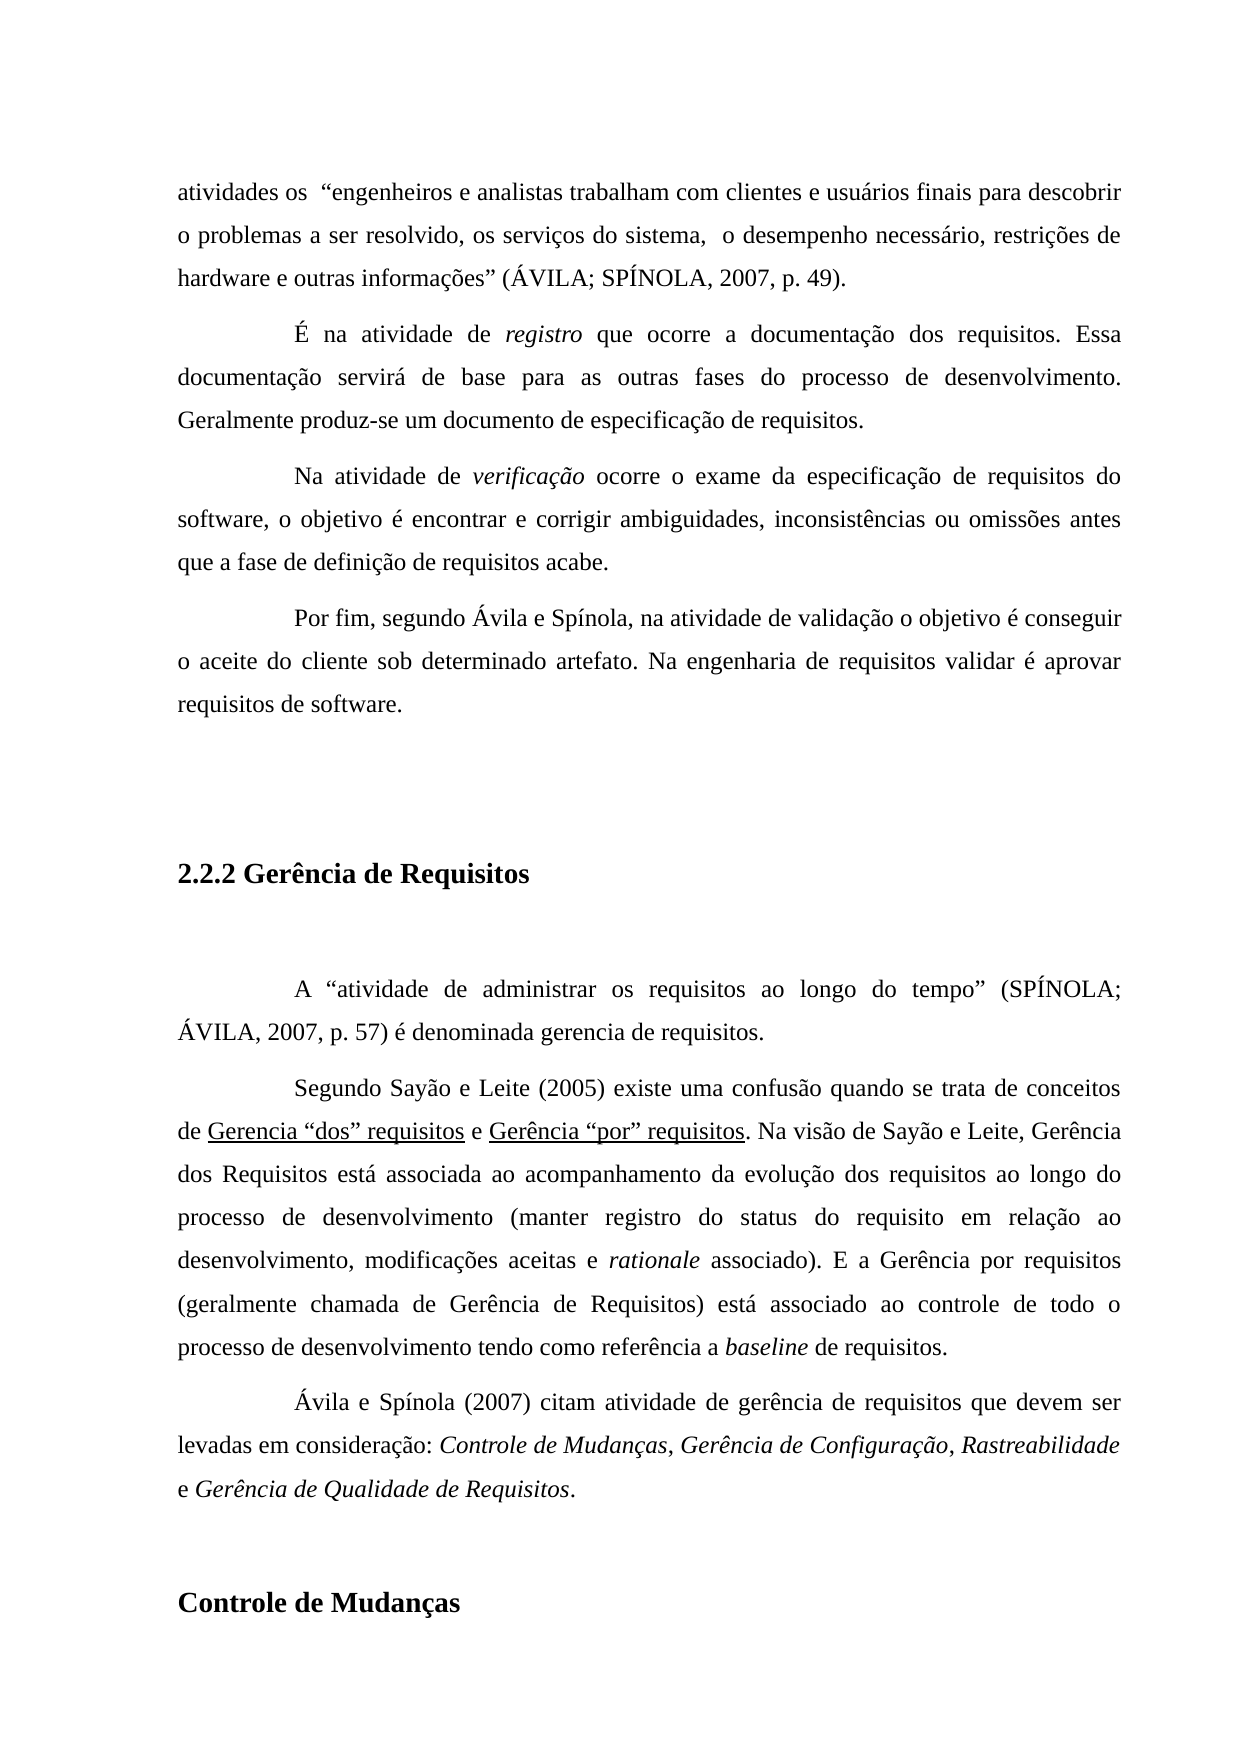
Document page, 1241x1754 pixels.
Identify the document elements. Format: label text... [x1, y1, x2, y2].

text Na atividade de verificação ocorre o exame da especificação de requisitos do software, o objetivo é encontrar e corrigir ambiguidades, inconsistências ou omissões antes que a fase de definição de requisitos acabe. [177, 461, 1122, 576]
text atividades os “engenheiros e analistas trabalham com clientes e usuários finais para descobrir o problemas a ser resolvido, os serviços do sistema, o desempenho necessário, restrições de hardware e outras informações” (ÁVILA; SPÍNOLA, 2007, p. 49). [177, 177, 1122, 292]
text É na atividade de registro que ocorre a documentação dos requisitos. Essa documentação servirá de base para as outras fases do processo de desenvolvimento. Geralmente produz-se um documento de especificação de requisitos. [177, 319, 1122, 434]
text A “atividade de administrar os requisitos ao longo do tempo” (SPÍNOLA; ÁVILA, 2007, p. 57) é denominada gerencia de requisitos. [177, 974, 1122, 1046]
text Segundo Sayão e Leite (2005) existe uma confusão quando se trata de conceitos de Gerencia “dos” requisitos e Gerência “por” requisitos. Na visão de Sayão e Leite, Gerência dos Requisitos está associada ao acompanhamento da evolução dos requisitos ao longo do processo de desenvolvimento (manter registro do status do requisito em relação ao desenvolvimento, modificações aceitas e rationale associado). E a Gerência por requisitos (geralmente chamada de Gerência de Requisitos) está associado ao controle de todo o processo de desenvolvimento tendo como referência a baseline de requisitos. [177, 1073, 1122, 1361]
text 2.2.2 Gerência de Requisitos [177, 856, 1122, 889]
text Por fim, segundo Ávila e Spínola, na atividade de validação o objetivo é conseguir o aceite do cliente sob determinado artefato. Na engenharia de requisitos validar é aprovar requisitos de software. [177, 603, 1122, 718]
text Ávila e Spínola (2007) citam atividade de gerência de requisitos que devem ser levadas em consideração: Controle de Mudanças, Gerência de Configuração, Rastreabilidade e Gerência de Qualidade de Requisitos. [177, 1387, 1122, 1502]
text Controle de Mudanças [177, 1585, 1122, 1618]
